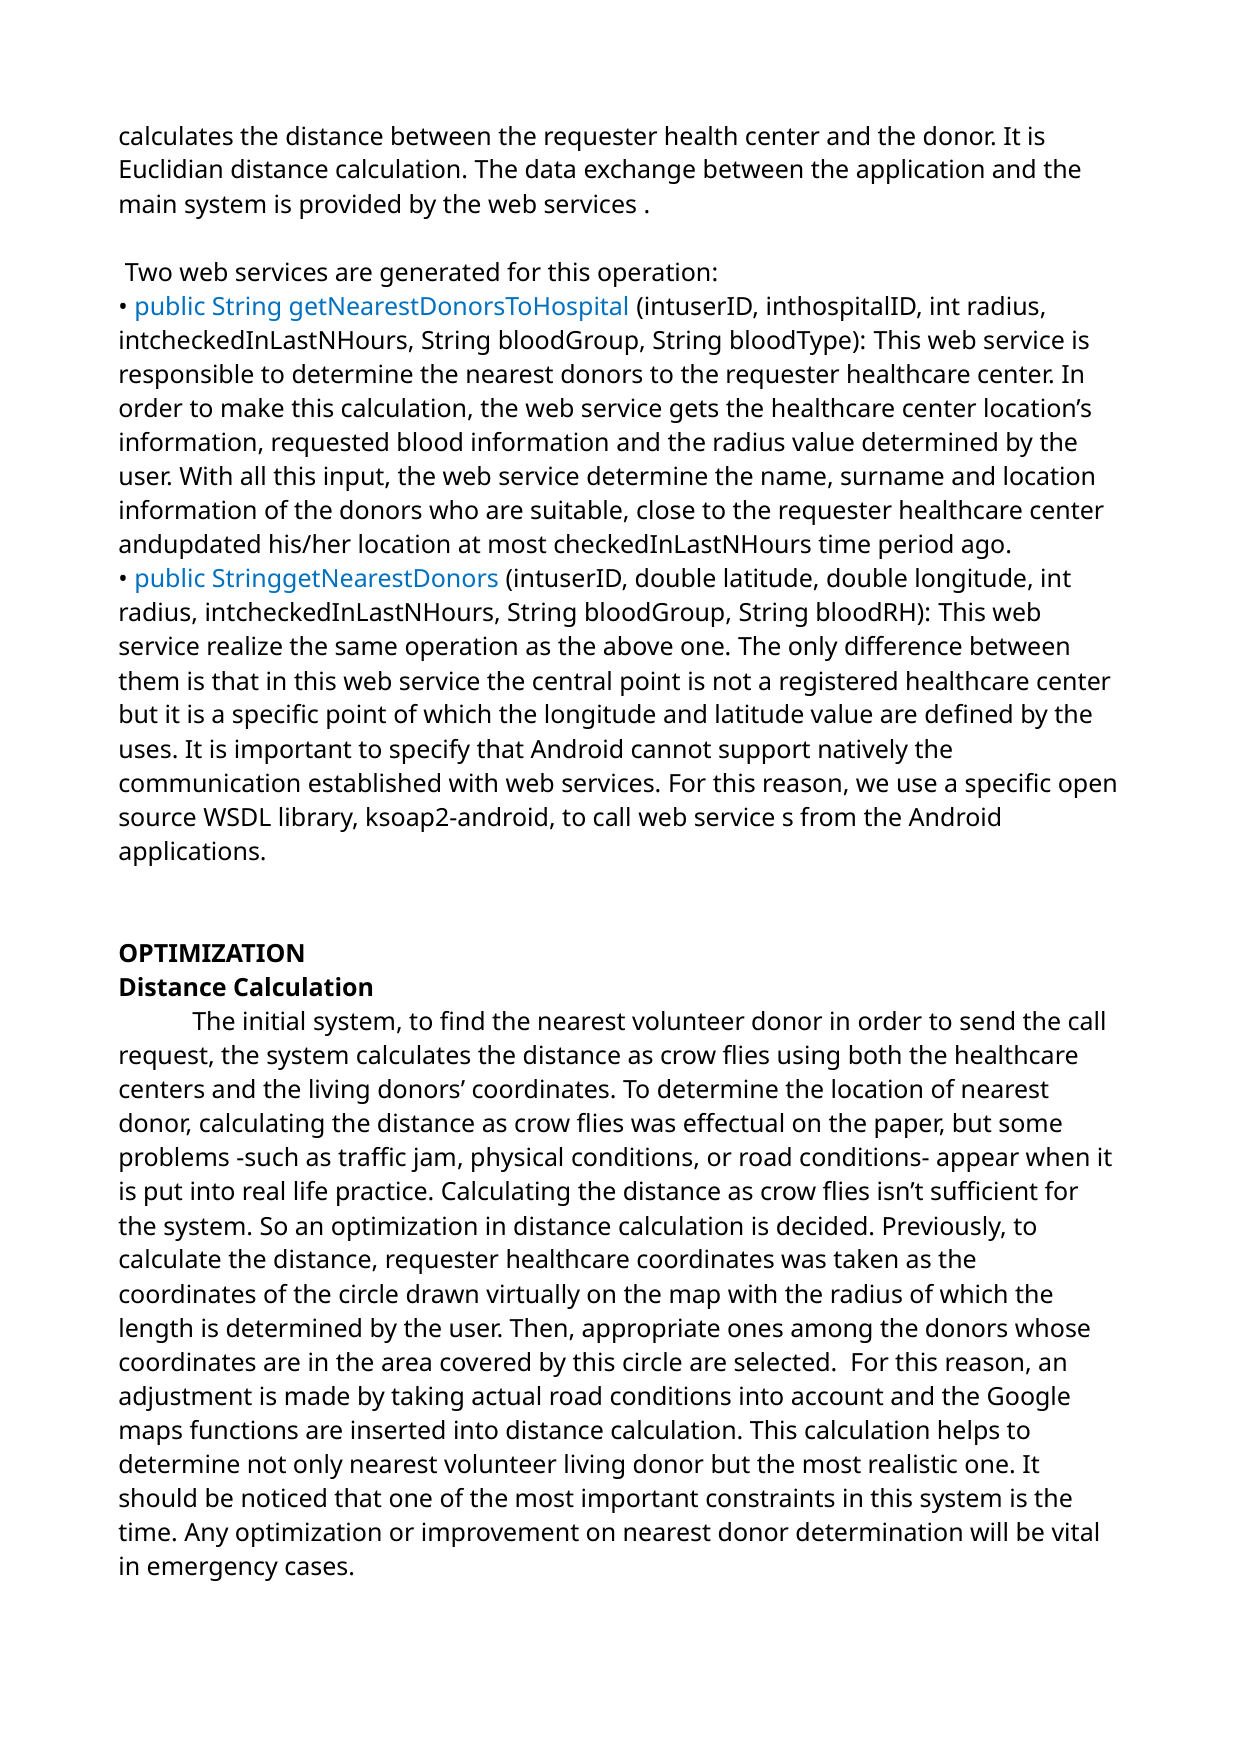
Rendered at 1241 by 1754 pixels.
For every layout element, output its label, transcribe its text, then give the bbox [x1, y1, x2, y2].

text Two web services are generated for this operation: [118, 254, 1122, 288]
text • public StringgetNearestDonors (intuserID, double latitude, double longitude, int radius, intcheckedInLastNHours, String bloodGroup, String bloodRH): This web service realize the same operation as the above one. The only difference between them is that in this web service the central point is not a registered healthcare center but it is a specific point of which the longitude and latitude value are defined by the uses. It is important to specify that Android cannot support natively the communication established with web services. For this reason, we use a specific open source WSDL library, ksoap2-android, to call web service s from the Android applications. [118, 561, 1122, 867]
text Distance Calculation [118, 970, 1122, 1004]
text calculates the distance between the requester health center and the donor. It is Euclidian distance calculation. The data exchange between the application and the main system is provided by the web services . [118, 118, 1122, 220]
text • public String getNearestDonorsToHospital (intuserID, inthospitalID, int radius, [118, 288, 1122, 322]
text The initial system, to find the nearest volunteer donor in order to send the call request, the system calculates the distance as crow flies using both the healthcare centers and the living donors’ coordinates. To determine the location of nearest donor, calculating the distance as crow flies was effectual on the paper, but some problems -such as traffic jam, physical conditions, or road conditions- appear when it is put into real life practice. Calculating the distance as crow flies isn’t sufficient for the system. So an optimization in distance calculation is decided. Previously, to calculate the distance, requester healthcare coordinates was taken as the coordinates of the circle drawn virtually on the map with the radius of which the length is determined by the user. Then, appropriate ones among the donors whose coordinates are in the area covered by this circle are selected. For this reason, an adjustment is made by taking actual road conditions into account and the Google maps functions are inserted into distance calculation. This calculation helps to determine not only nearest volunteer living donor but the most realistic one. It should be noticed that one of the most important constraints in this system is the time. Any optimization or improvement on nearest donor determination will be vital in emergency cases. [118, 1004, 1122, 1583]
text intcheckedInLastNHours, String bloodGroup, String bloodType): This web service is responsible to determine the nearest donors to the requester healthcare center. In order to make this calculation, the web service gets the healthcare center location’s information, requested blood information and the radius value determined by the user. With all this input, the web service determine the name, surname and location information of the donors who are suitable, close to the requester healthcare center andupdated his/her location at most checkedInLastNHours time period ago. [118, 322, 1122, 561]
text OPTIMIZATION [118, 936, 1122, 970]
